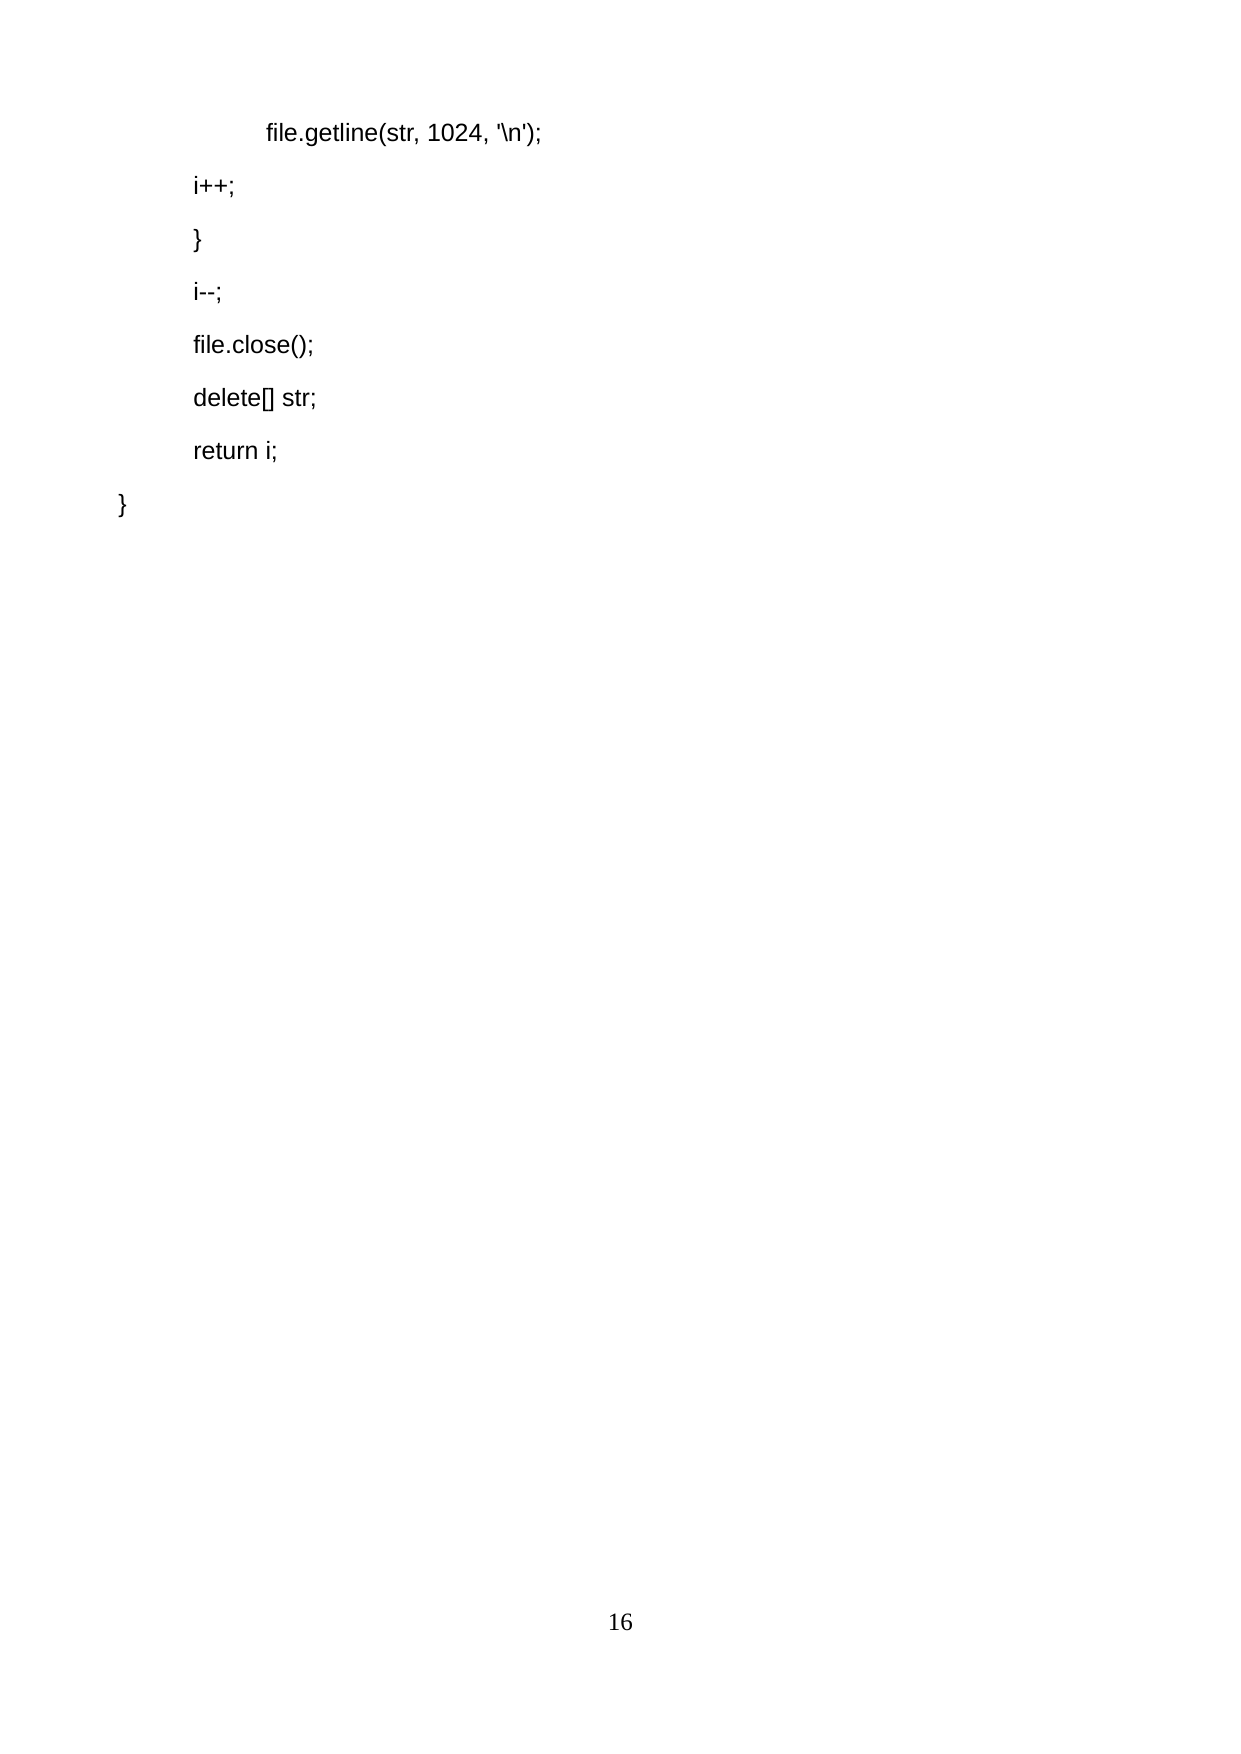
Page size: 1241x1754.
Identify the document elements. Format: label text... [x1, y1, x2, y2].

text } [118, 489, 1122, 518]
text file.close(); [118, 330, 1122, 359]
text i++; [118, 171, 1122, 200]
text delete[] str; [118, 383, 1122, 412]
text file.getline(str, 1024, '\n'); [118, 118, 1122, 147]
text } [118, 224, 1122, 253]
text return i; [118, 436, 1122, 465]
text i--; [118, 277, 1122, 306]
